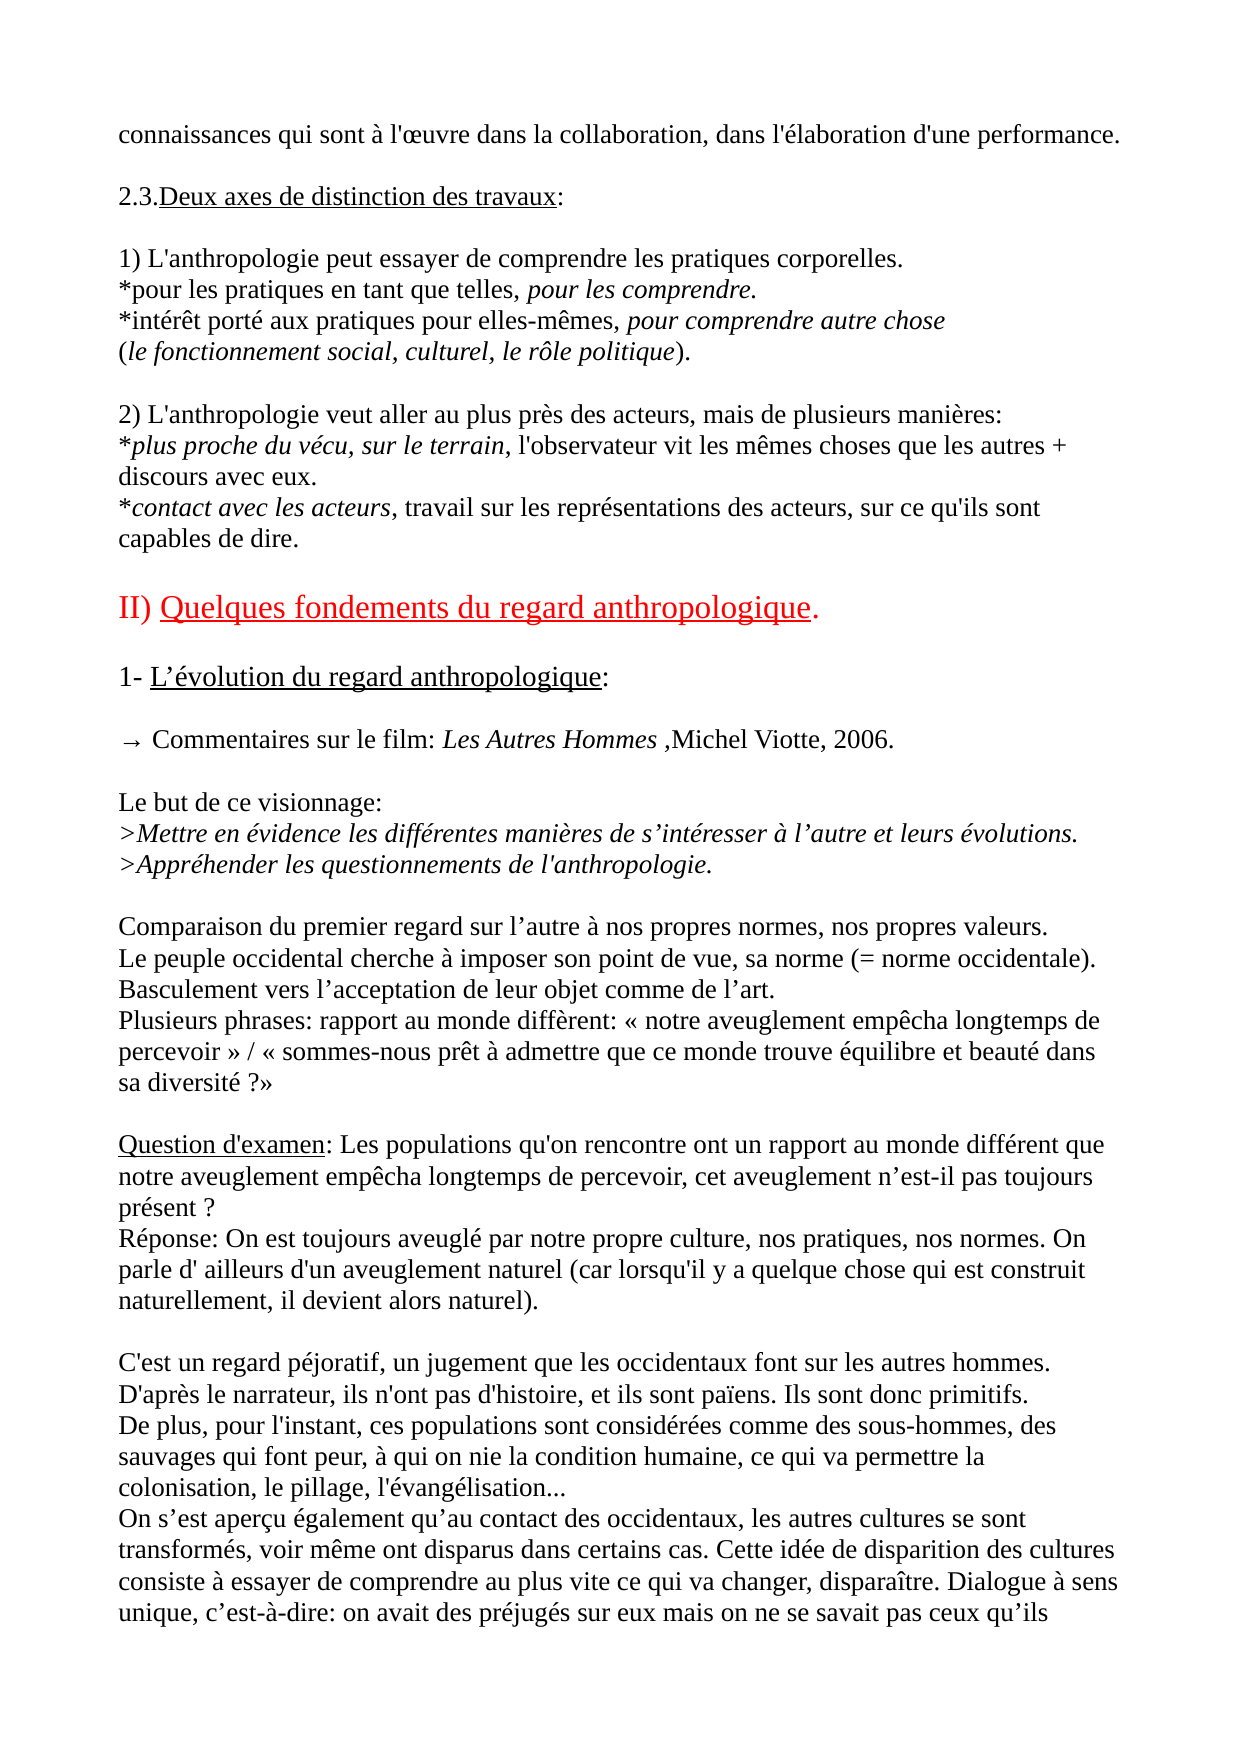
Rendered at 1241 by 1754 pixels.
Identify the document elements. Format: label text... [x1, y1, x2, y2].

text *plus proche du vécu, sur le terrain, l'observateur vit les mêmes choses que les autres + discours avec eux. [118, 429, 1122, 491]
text Question d'examen: Les populations qu'on rencontre ont un rapport au monde différent que notre aveuglement empêcha longtemps de percevoir, cet aveuglement n’est-il pas toujours présent ? [118, 1128, 1122, 1222]
text *contact avec les acteurs, travail sur les représentations des acteurs, sur ce qu'ils sont capables de dire. [118, 491, 1122, 553]
text 1) L'anthropologie peut essayer de comprendre les pratiques corporelles. [118, 242, 1122, 273]
text Le peuple occidental cherche à imposer son point de vue, sa norme (= norme occidentale). [118, 942, 1122, 973]
text → Commentaires sur le film: Les Autres Hommes ,Michel Viotte, 2006. [118, 724, 1122, 755]
text *intérêt porté aux pratiques pour elles-mêmes, pour comprendre autre chose (le fonctionnement social, culturel, le rôle politique). [118, 304, 1122, 367]
text >Mettre en évidence les différentes manières de s’intéresser à l’autre et leurs évolutions. [118, 817, 1122, 848]
text Le but de ce visionnage: [118, 786, 1122, 817]
text 2.3.Deux axes de distinction des travaux: [118, 180, 1122, 211]
text II) Quelques fondements du regard anthropologique. [118, 587, 1122, 625]
text 2) L'anthropologie veut aller au plus près des acteurs, mais de plusieurs manières: [118, 398, 1122, 429]
text Réponse: On est toujours aveuglé par notre propre culture, nos pratiques, nos normes. On parle d' ailleurs d'un aveuglement naturel (car lorsqu'il y a quelque chose qui est construit naturellement, il devient alors naturel). [118, 1222, 1122, 1315]
text Comparaison du premier regard sur l’autre à nos propres normes, nos propres valeurs. [118, 911, 1122, 942]
text connaissances qui sont à l'œuvre dans la collaboration, dans l'élaboration d'une performance. [118, 118, 1122, 149]
text Plusieurs phrases: rapport au monde diffèrent: « notre aveuglement empêcha longtemps de percevoir » / « sommes-nous prêt à admettre que ce monde trouve équilibre et beauté dans sa diversité ?» [118, 1004, 1122, 1097]
text >Appréhender les questionnements de l'anthropologie. [118, 848, 1122, 879]
text On s’est aperçu également qu’au contact des occidentaux, les autres cultures se sont transformés, voir même ont disparus dans certains cas. Cette idée de disparition des cultures consiste à essayer de comprendre au plus vite ce qui va changer, disparaître. Dialogue à sens unique, c’est-à-dire: on avait des préjugés sur eux mais on ne se savait pas ceux qu’ils [118, 1502, 1122, 1627]
text *pour les pratiques en tant que telles, pour les comprendre. [118, 273, 1122, 304]
text Basculement vers l’acceptation de leur objet comme de l’art. [118, 973, 1122, 1004]
text C'est un regard péjoratif, un jugement que les occidentaux font sur les autres hommes. D'après le narrateur, ils n'ont pas d'histoire, et ils sont païens. Ils sont donc primitifs. [118, 1347, 1122, 1409]
text De plus, pour l'instant, ces populations sont considérées comme des sous-hommes, des sauvages qui font peur, à qui on nie la condition humaine, ce qui va permettre la colonisation, le pillage, l'évangélisation... [118, 1409, 1122, 1502]
text 1- L’évolution du regard anthropologique: [118, 659, 1122, 692]
